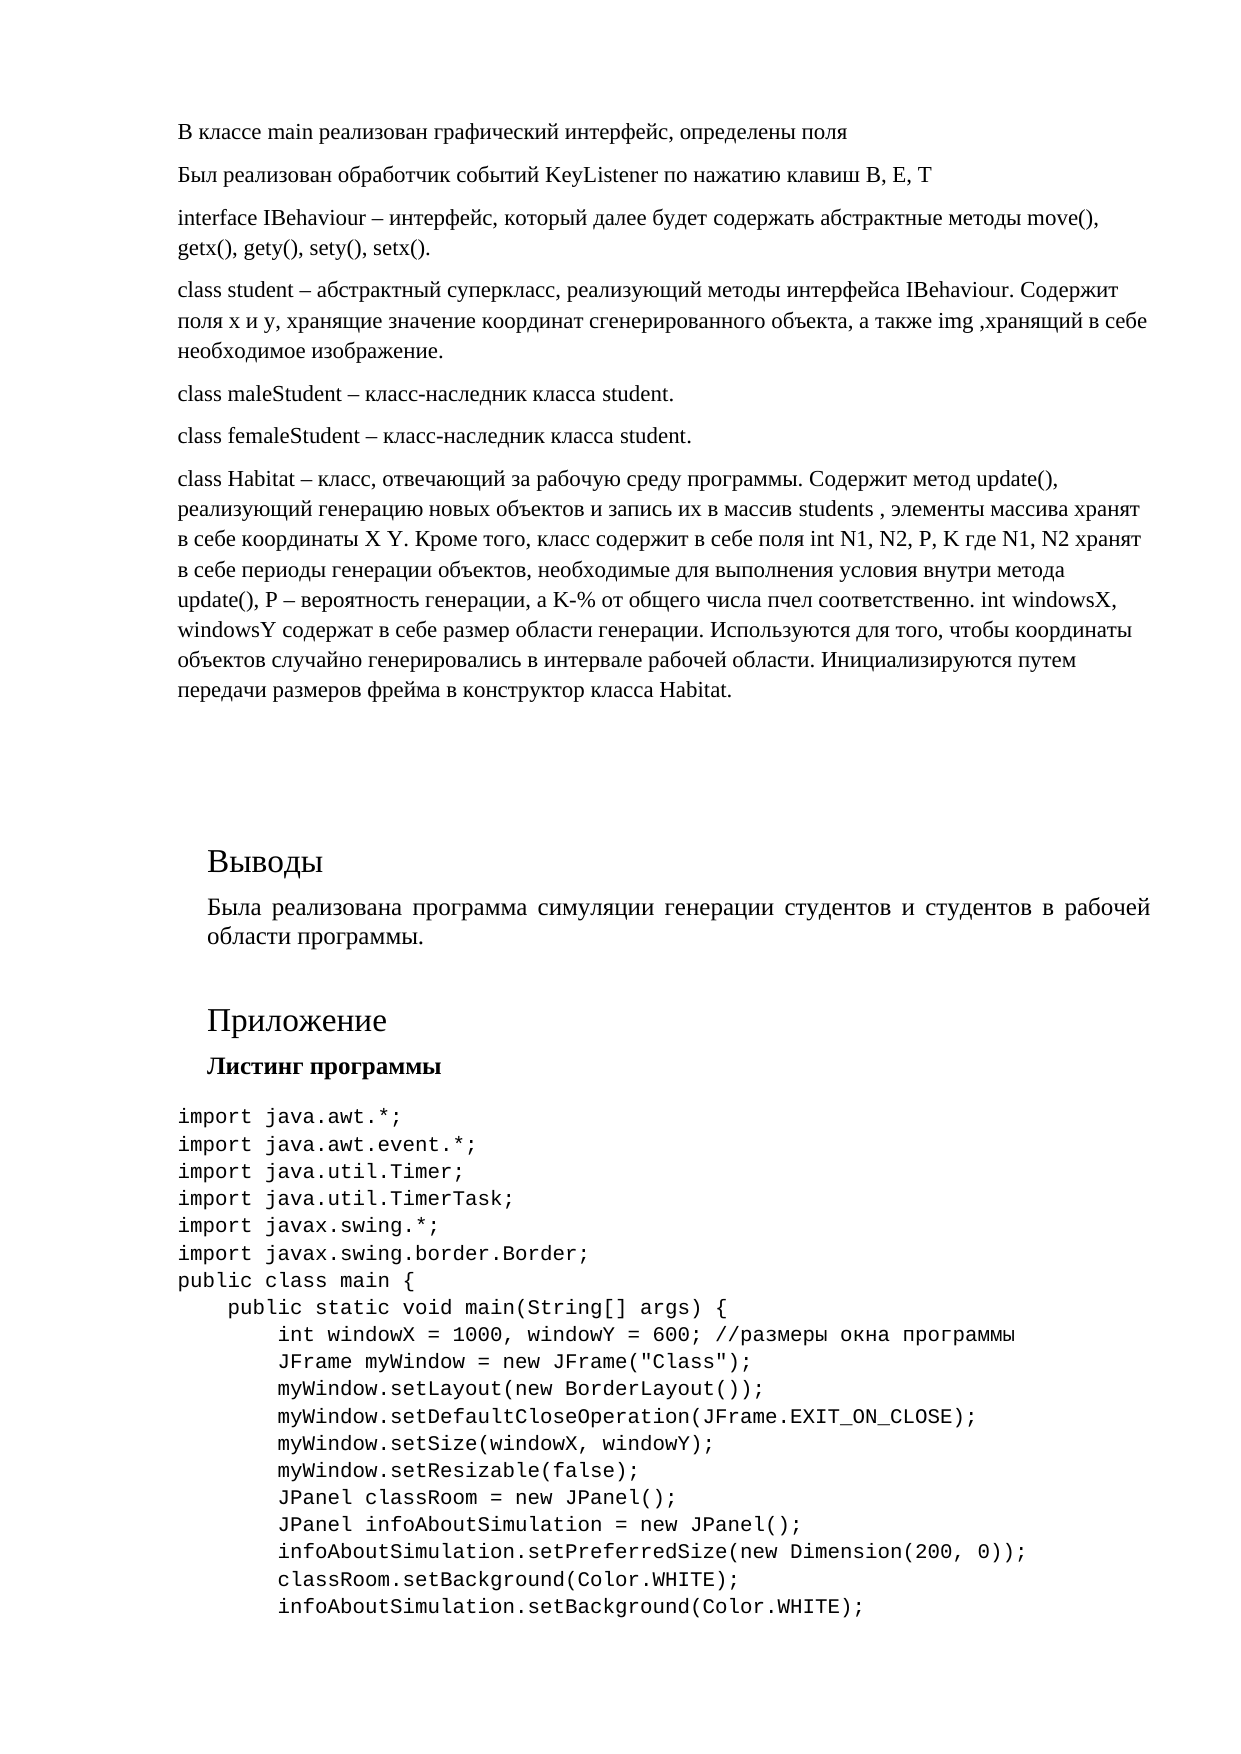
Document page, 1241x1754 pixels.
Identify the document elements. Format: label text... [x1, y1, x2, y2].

text JFrame myWindow = new JFrame("Class"); [177, 1351, 1152, 1375]
text myWindow.setResizable(false); [177, 1460, 1152, 1484]
text myWindow.setDefaultCloseOperation(JFrame.EXIT_ON_CLOSE); [177, 1406, 1152, 1429]
text Был реализован обработчик событий KeyListener по нажатию клавиш B, E, T [177, 161, 1152, 187]
text Была реализована программа симуляции генерации студентов и студентов в рабочей области программы. [207, 892, 1152, 950]
text import java.awt.*; [177, 1107, 1152, 1130]
text class maleStudent – класс-наследник класса student. [177, 379, 1152, 406]
text import javax.swing.border.Border; [177, 1242, 1152, 1266]
text class student – абстрактный суперкласс, реализующий методы интерфейса IBehaviour. Содержит поля x и y, хранящие значение координат сгенерированного объекта, а также img ,хранящий в себе необходимое изображение. [177, 276, 1152, 363]
text import java.util.TimerTask; [177, 1188, 1152, 1212]
text myWindow.setLayout(new BorderLayout()); [177, 1378, 1152, 1402]
text interface IBehaviour – интерфейс, который далее будет содержать абстрактные методы move(), getx(), gety(), sety(), setx(). [177, 203, 1152, 260]
text public class main { [177, 1270, 1152, 1293]
text int windowX = 1000, windowY = 600; //размеры окна программы [177, 1324, 1152, 1348]
text Приложение [207, 1001, 1152, 1039]
text JPanel classRoom = new JPanel(); [177, 1487, 1152, 1511]
text class femaleStudent – класс-наследник класса student. [177, 422, 1152, 449]
text import java.awt.event.*; [177, 1134, 1152, 1157]
text JPanel infoAboutSimulation = new JPanel(); [177, 1514, 1152, 1538]
text import javax.swing.*; [177, 1215, 1152, 1239]
text В классе main реализован графический интерфейс, определены поля [177, 118, 1152, 144]
text myWindow.setSize(windowX, windowY); [177, 1433, 1152, 1456]
text class Habitat – класс, отвечающий за рабочую среду программы. Содержит метод update(), реализующий генерацию новых объектов и запись их в массив students , элементы массива хранят в себе координаты X Y. Кроме того, класс содержит в себе поля int N1, N2, P, K где N1, N2 хранят в себе периоды генерации объектов, необходимые для выполнения условия внутри метода update(), P – вероятность генерации, а K-% от общего числа пчел соответственно. int windowsX, windowsY содержат в себе размер области генерации. Используются для того, чтобы координаты объектов случайно генерировались в интервале рабочей области. Инициализируются путем передачи размеров фрейма в конструктор класса Habitat. [177, 465, 1152, 703]
text infoAboutSimulation.setBackground(Color.WHITE); [177, 1596, 1152, 1619]
text infoAboutSimulation.setPreferredSize(new Dimension(200, 0)); [177, 1542, 1152, 1565]
text import java.util.Timer; [177, 1161, 1152, 1184]
text Листинг программы [207, 1051, 1152, 1080]
text public static void main(String[] args) { [177, 1297, 1152, 1321]
text Выводы [207, 841, 1152, 880]
text classRoom.setBackground(Color.WHITE); [177, 1569, 1152, 1592]
